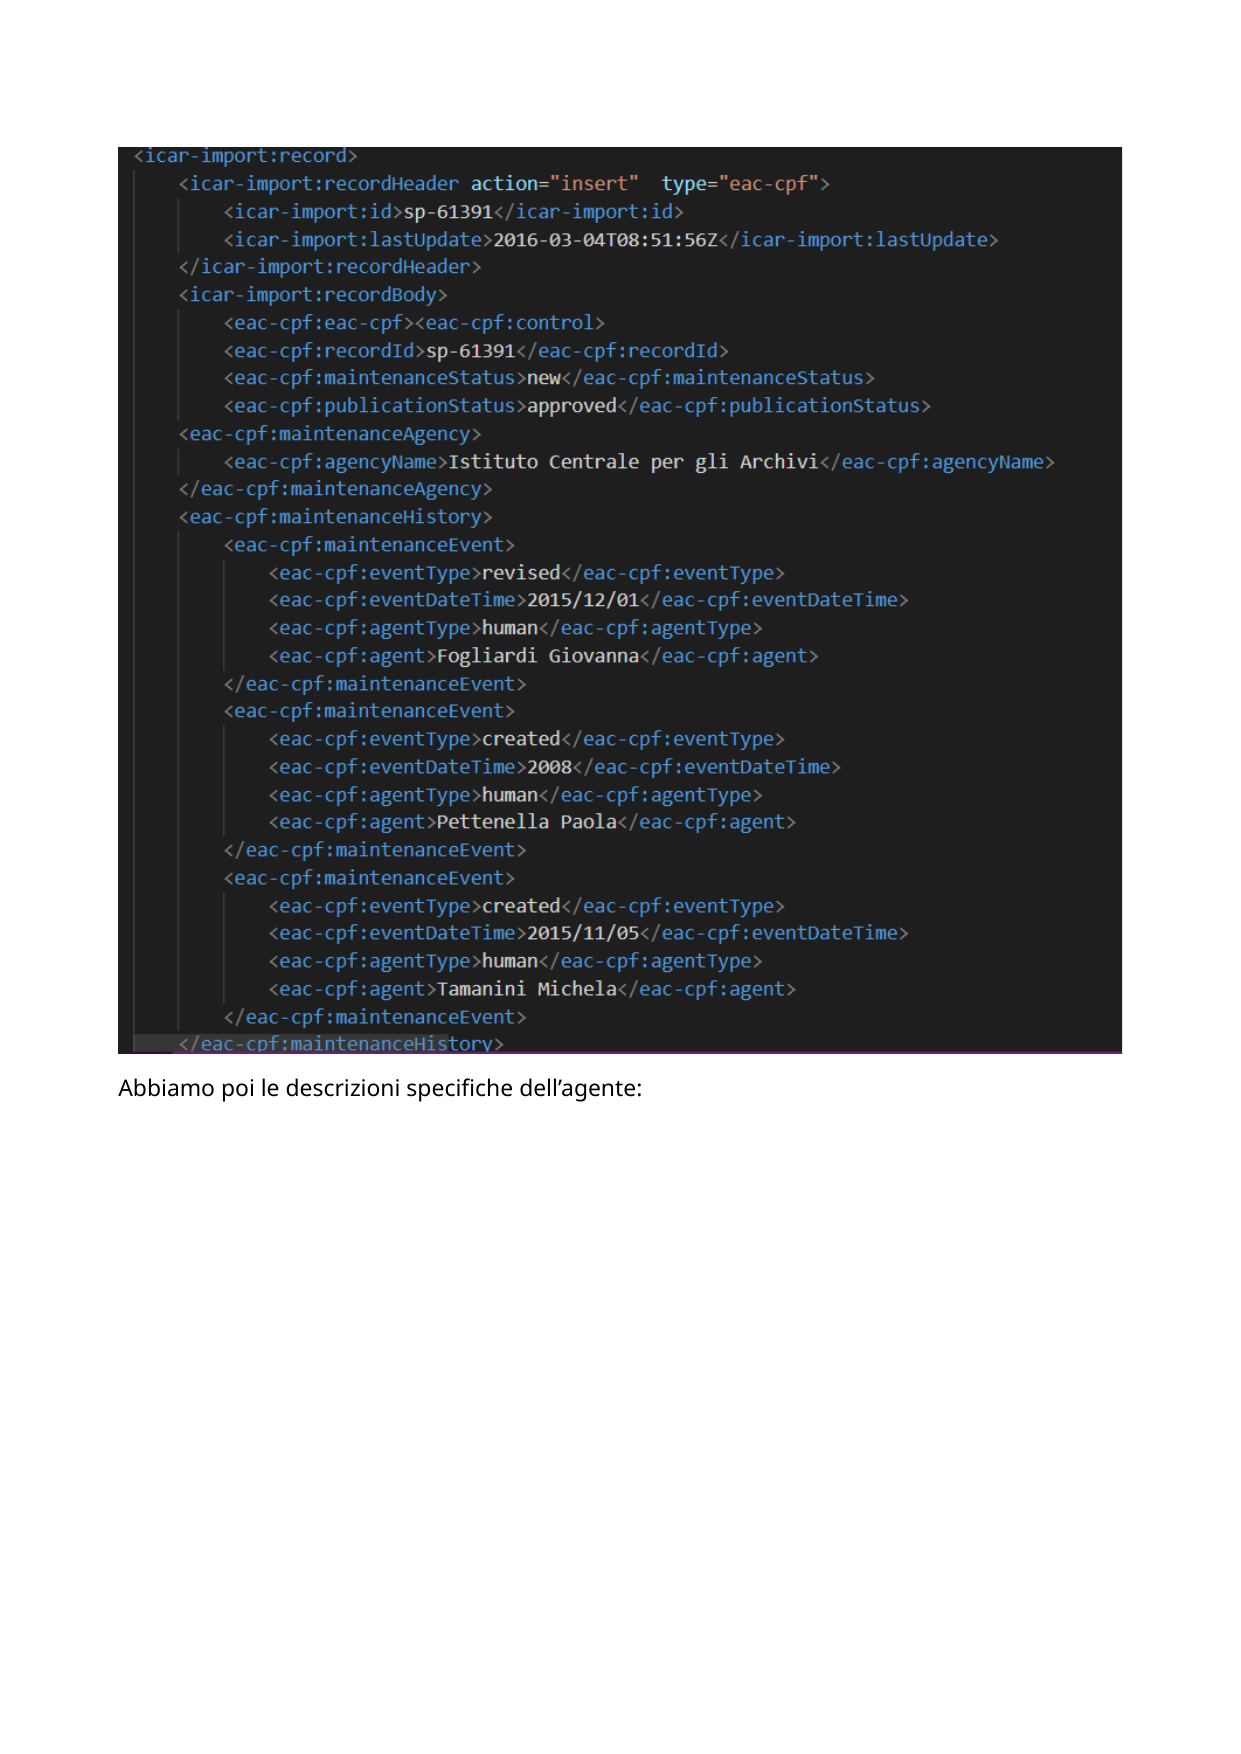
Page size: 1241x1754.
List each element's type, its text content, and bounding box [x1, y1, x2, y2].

text Abbiamo poi le descrizioni specifiche dell’agente: [118, 1072, 1122, 1103]
